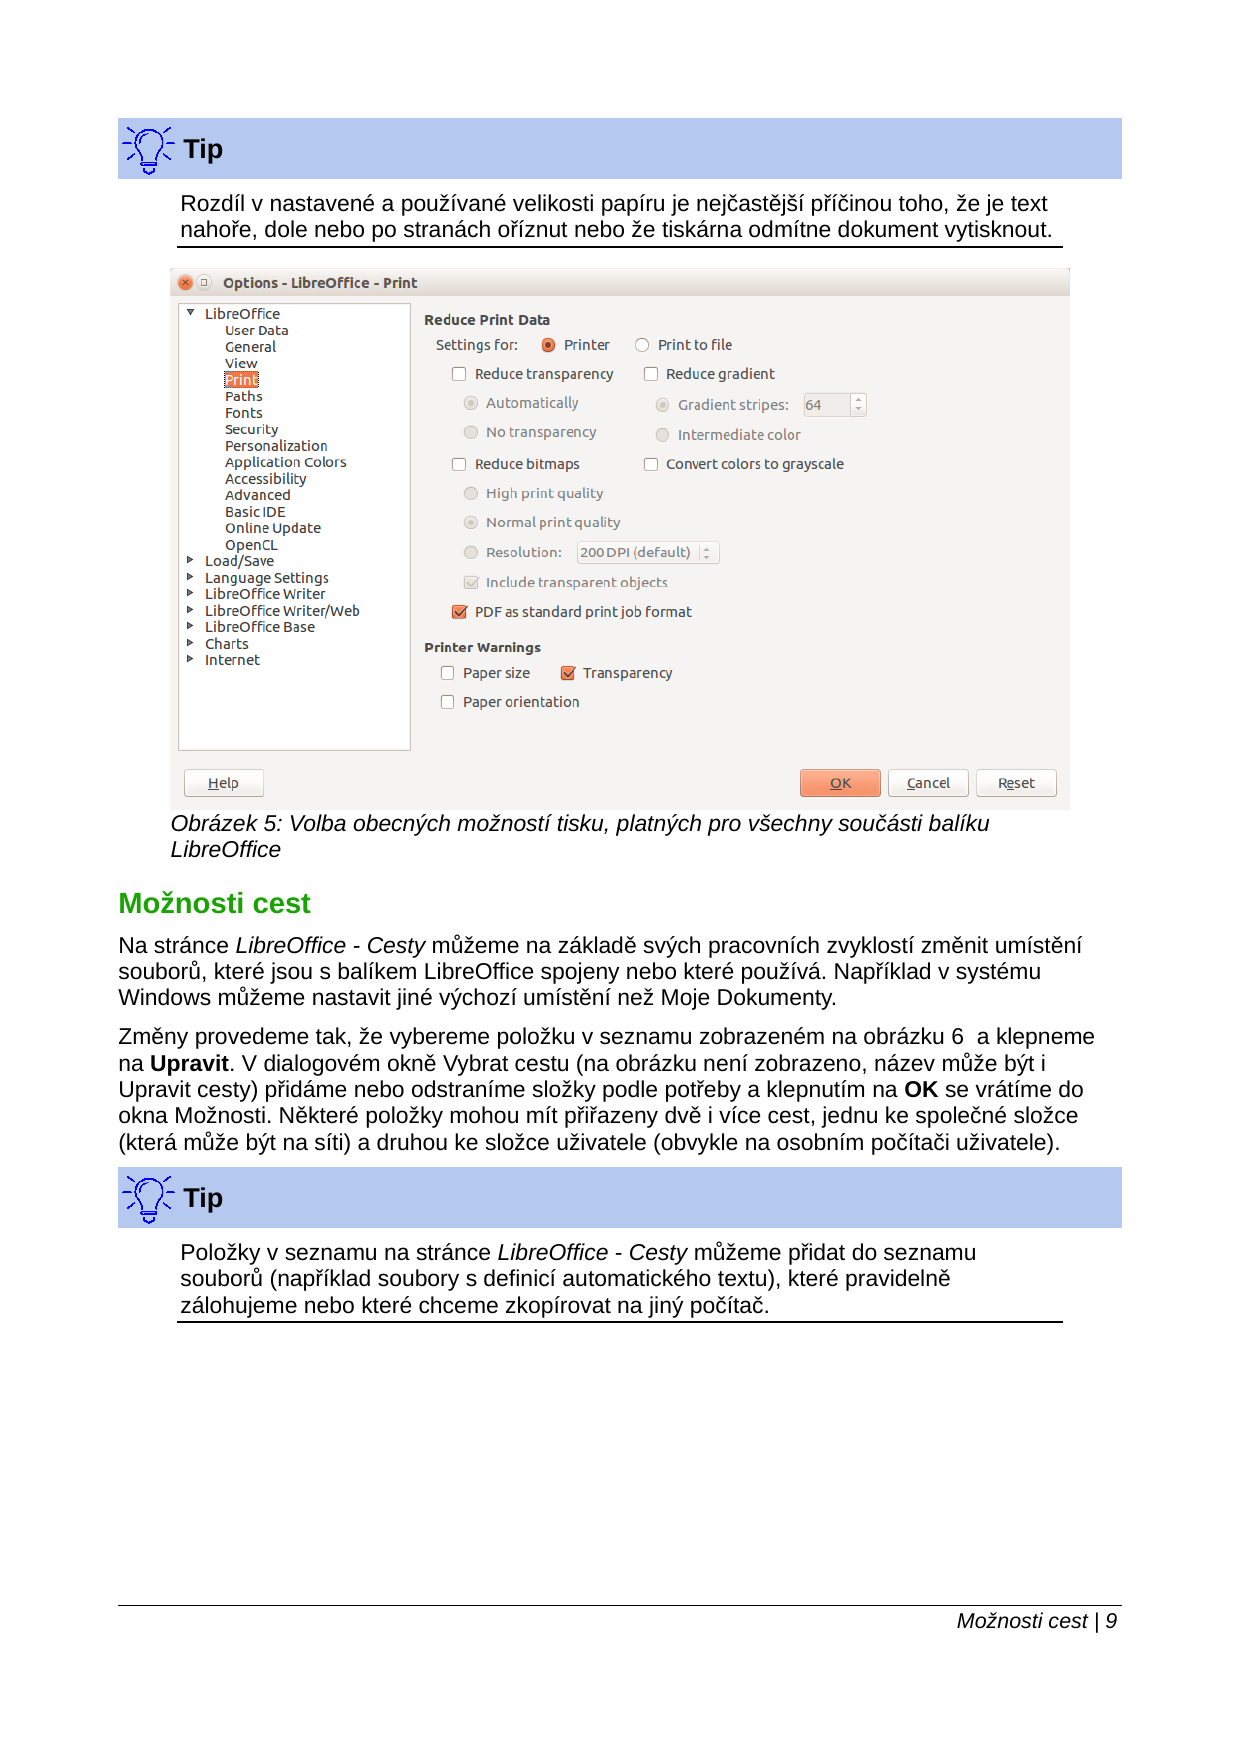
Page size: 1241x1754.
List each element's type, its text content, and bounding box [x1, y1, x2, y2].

subtitle Tip [118, 118, 1122, 179]
picture [119, 1168, 179, 1228]
text Položky v seznamu na stránce LibreOffice - Cesty můžeme přidat do seznamu souborů (například soubory s definicí automatického textu), které pravidelně zálohujeme nebo které chceme zkopírovat na jiný počítač. [177, 1236, 1063, 1321]
subtitle Možnosti cest [118, 886, 1122, 920]
picture [119, 119, 179, 179]
text Na stránce LibreOffice - Cesty můžeme na základě svých pracovních zvyklostí změnit umístění souborů, které jsou s balíkem LibreOffice spojeny nebo které používá. Například v systému Windows můžeme nastavit jiné výchozí umístění než Moje Dokumenty. [118, 932, 1122, 1011]
picture [170, 268, 1070, 810]
text Rozdíl v nastavené a používané velikosti papíru je nejčastější příčinou toho, že je text nahoře, dole nebo po stranách oříznut nebo že tiskárna odmítne dokument vytisknout. [177, 187, 1063, 246]
text Změny provedeme tak, že vybereme položku v seznamu zobrazeném na obrázku 6 a klepneme na Upravit. V dialogovém okně Vybrat cestu (na obrázku není zobrazeno, název může být i Upravit cesty) přidáme nebo odstraníme složky podle potřeby a klepnutím na OK se vrátíme do okna Možnosti. Některé položky mohou mít přiřazeny dvě i více cest, jednu ke společné složce (která může být na síti) a druhou ke složce uživatele (obvykle na osobním počítači uživatele). [118, 1023, 1122, 1155]
text Obrázek 5: Volba obecných možností tisku, platných pro všechny součásti balíku LibreOffice [170, 810, 1070, 863]
subtitle Tip [118, 1167, 1122, 1228]
